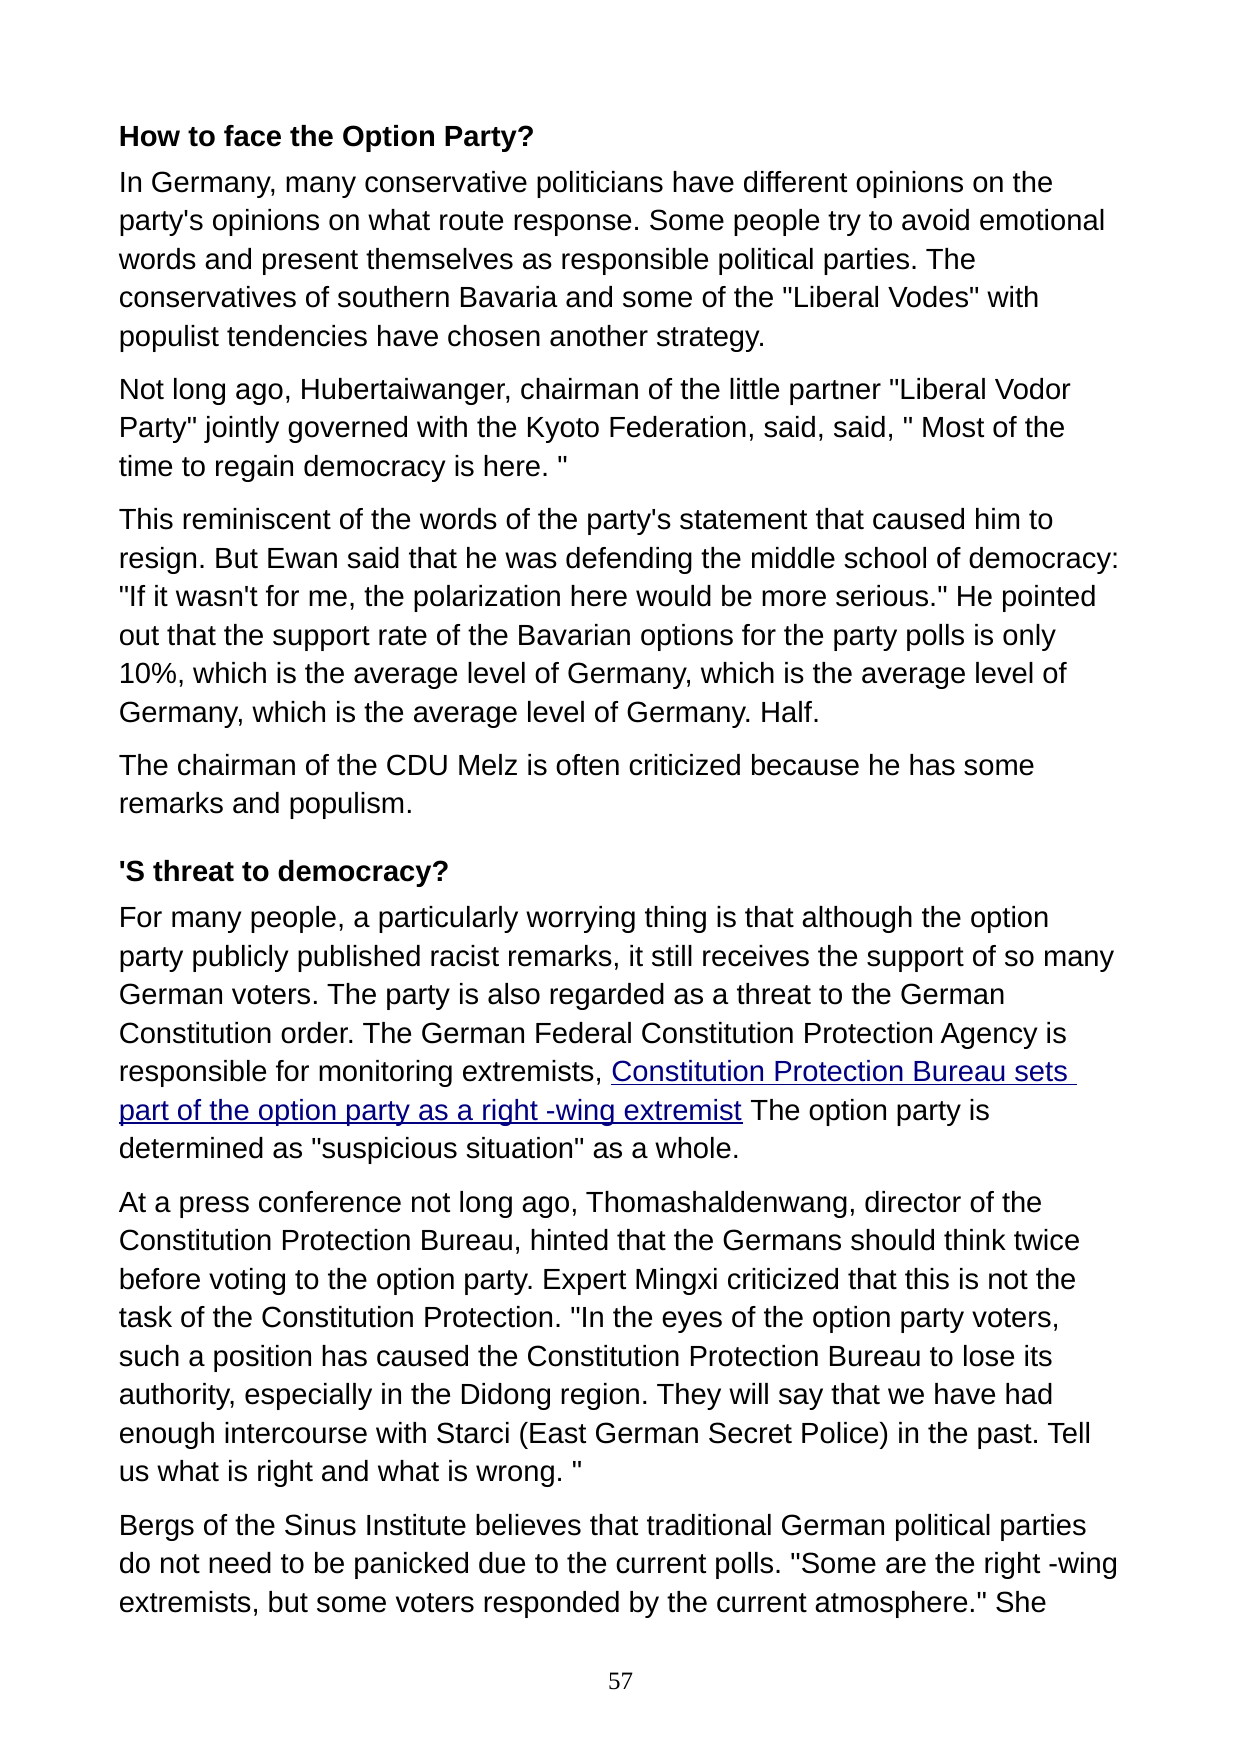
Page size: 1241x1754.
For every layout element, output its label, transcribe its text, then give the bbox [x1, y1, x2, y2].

text This reminiscent of the words of the party's statement that caused him to resign. But Ewan said that he was defending the middle school of democracy: "If it wasn't for me, the polarization here would be more serious." He pointed out that the support rate of the Bavarian options for the party polls is only 10%, which is the average level of Germany, which is the average level of Germany, which is the average level of Germany. Half. [118, 502, 1122, 728]
text At a press conference not long ago, Thomashaldenwang, director of the Constitution Protection Bureau, hinted that the Germans should think twice before voting to the option party. Expert Mingxi criticized that this is not the task of the Constitution Protection. "In the eyes of the option party voters, such a position has caused the Constitution Protection Bureau to lose its authority, especially in the Didong region. They will say that we have had enough intercourse with Starci (East German Secret Police) in the past. Tell us what is right and what is wrong. " [118, 1184, 1122, 1488]
text In Germany, many conservative politicians have different opinions on the party's opinions on what route response. Some people try to avoid emotional words and present themselves as responsible political parties. The conservatives of southern Bavaria and some of the "Liberal Vodes" with populist tendencies have chosen another strategy. [118, 164, 1122, 352]
text For many people, a particularly worrying thing is that although the option party publicly published racist remarks, it still receives the support of so many German voters. The party is also regarded as a threat to the German Constitution order. The German Federal Constitution Protection Agency is responsible for monitoring extremists, Constitution Protection Bureau sets part of the option party as a right -wing extremist The option party is determined as "suspicious situation" as a whole. [118, 900, 1122, 1165]
text Bergs of the Sinus Institute believes that traditional German political parties do not need to be panicked due to the current polls. "Some are the right -wing extremists, but some voters responded by the current atmosphere." She [118, 1507, 1122, 1618]
subtitle 'S threat to democracy? [118, 854, 1122, 888]
subtitle How to face the Option Party? [118, 118, 1122, 152]
text Not long ago, Hubertaiwanger, chairman of the little partner "Liberal Vodor Party" jointly governed with the Kyoto Federation, said, said, " Most of the time to regain democracy is here. " [118, 372, 1122, 482]
text The chairman of the CDU Melz is often criticized because he has some remarks and populism. [118, 748, 1122, 820]
